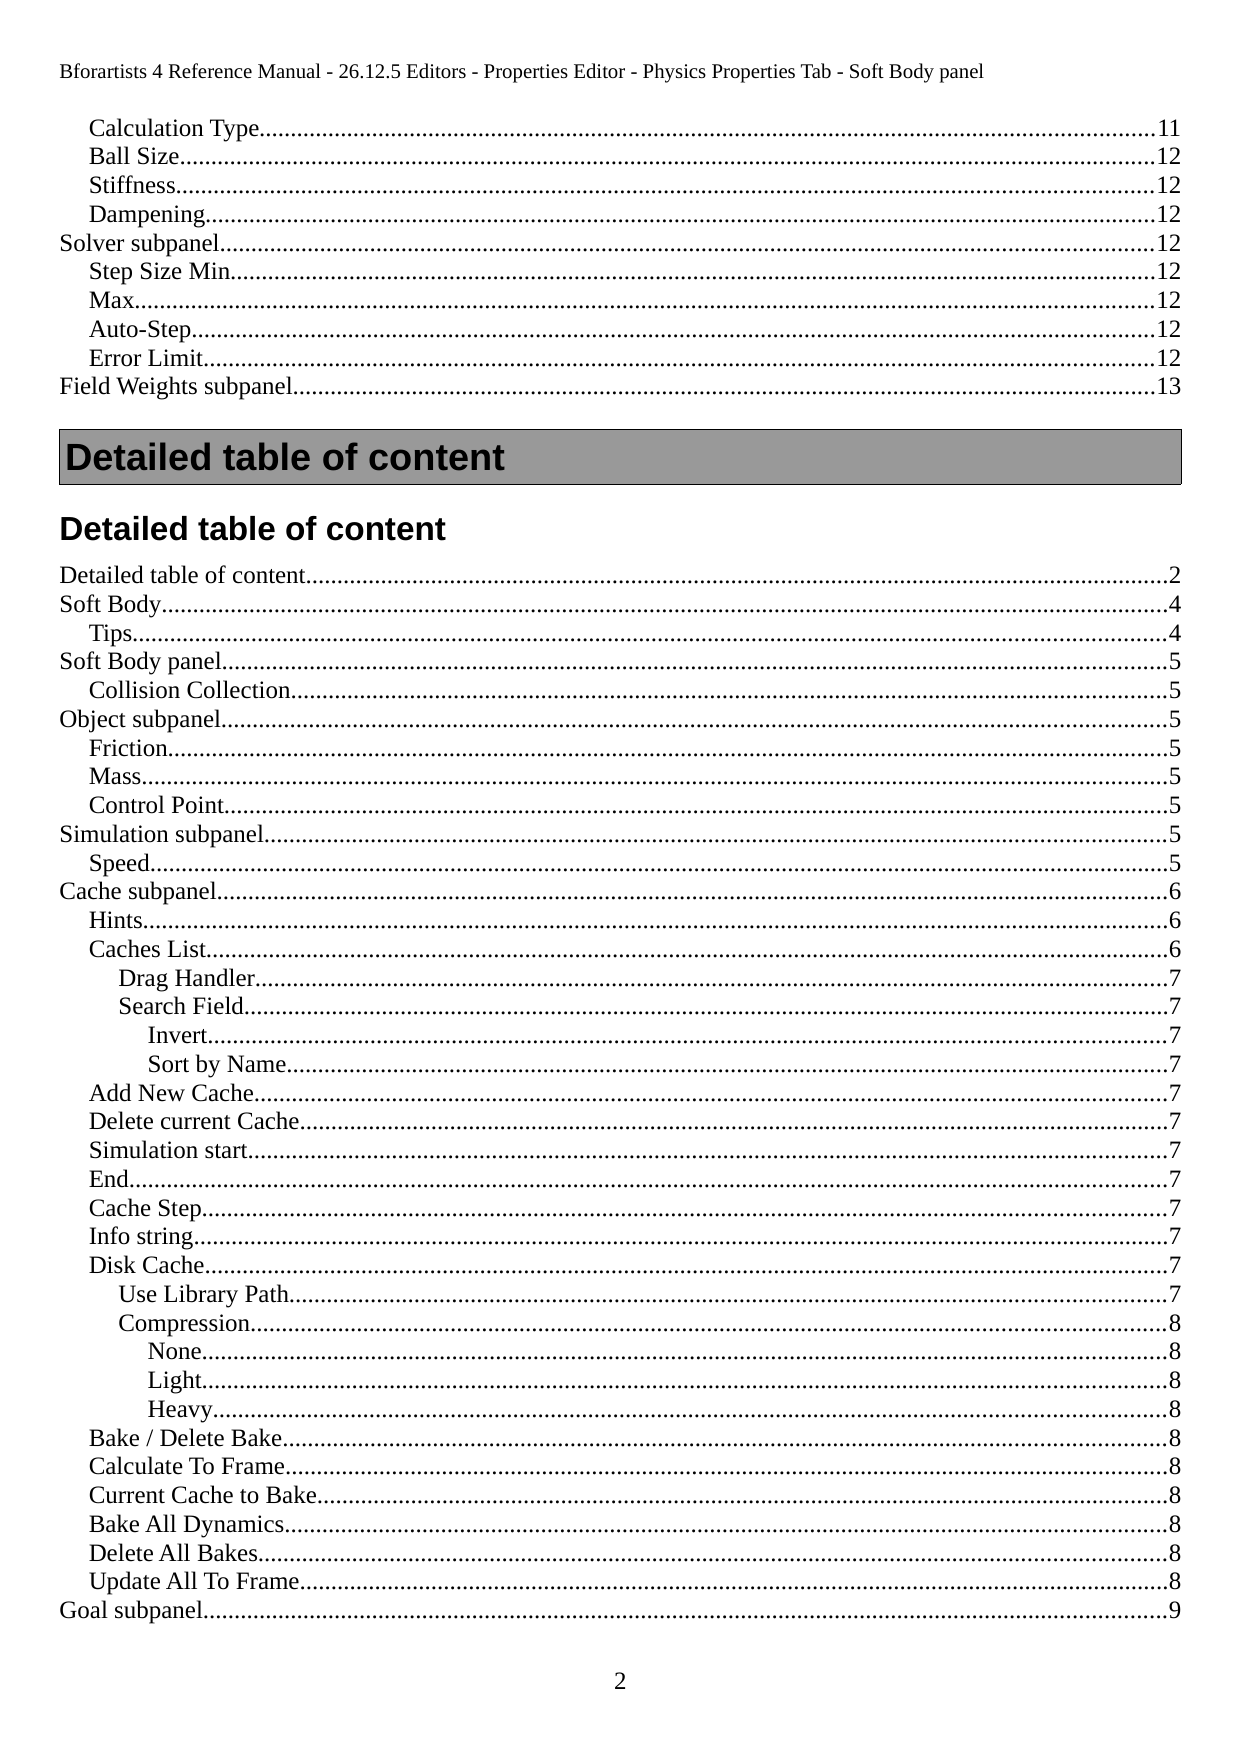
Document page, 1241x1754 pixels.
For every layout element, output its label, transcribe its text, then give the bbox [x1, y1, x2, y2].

subtitle Detailed table of content [59, 509, 1181, 548]
text Mass 5 [88, 761, 1181, 790]
text Auto-Step 12 [88, 314, 1181, 343]
text Friction 5 [88, 733, 1181, 761]
text Soft Body panel 5 [59, 646, 1181, 675]
text Invert 7 [147, 1020, 1181, 1049]
text Step Size Min 12 [88, 256, 1181, 285]
text Disk Cache 7 [88, 1250, 1181, 1279]
text Current Cache to Bake 8 [88, 1480, 1181, 1509]
text Max 12 [88, 285, 1181, 314]
text Field Weights subpanel 13 [59, 371, 1181, 400]
text Simulation subpanel 5 [59, 819, 1181, 848]
text Goal subpanel 9 [59, 1595, 1181, 1624]
text Use Library Path 7 [118, 1279, 1181, 1308]
text Light 8 [147, 1365, 1181, 1394]
text Simulation start 7 [88, 1135, 1181, 1164]
text Heavy 8 [147, 1394, 1181, 1423]
text Dampening 12 [88, 199, 1181, 228]
text Cache Step 7 [88, 1193, 1181, 1221]
text Compression 8 [118, 1308, 1181, 1336]
text Drag Handler 7 [118, 963, 1181, 991]
text Tips 4 [88, 618, 1181, 646]
table_header Detailed table of content [60, 430, 1181, 484]
text Delete All Bakes 8 [88, 1538, 1181, 1566]
text Bake / Delete Bake 8 [88, 1423, 1181, 1451]
text Caches List 6 [88, 934, 1181, 963]
text Delete current Cache 7 [88, 1106, 1181, 1135]
text End 7 [88, 1164, 1181, 1193]
text Update All To Frame 8 [88, 1566, 1181, 1595]
text Control Point 5 [88, 790, 1181, 819]
text Hints 6 [88, 905, 1181, 934]
text None 8 [147, 1336, 1181, 1365]
text Error Limit 12 [88, 343, 1181, 371]
text Sort by Name 7 [147, 1049, 1181, 1078]
text Object subpanel 5 [59, 704, 1181, 733]
text Cache subpanel 6 [59, 876, 1181, 905]
text Soft Body 4 [59, 589, 1181, 618]
text Solver subpanel 12 [59, 228, 1181, 256]
text Collision Collection 5 [88, 675, 1181, 704]
text Ball Size 12 [88, 141, 1181, 170]
text Bake All Dynamics 8 [88, 1509, 1181, 1538]
text Stiffness 12 [88, 170, 1181, 199]
text Speed 5 [88, 848, 1181, 876]
text Search Field 7 [118, 991, 1181, 1020]
text Detailed table of content 2 [59, 560, 1181, 589]
text Calculation Type 11 [88, 113, 1181, 141]
text Info string 7 [88, 1221, 1181, 1250]
text Add New Cache 7 [88, 1078, 1181, 1106]
text Calculate To Frame 8 [88, 1451, 1181, 1480]
